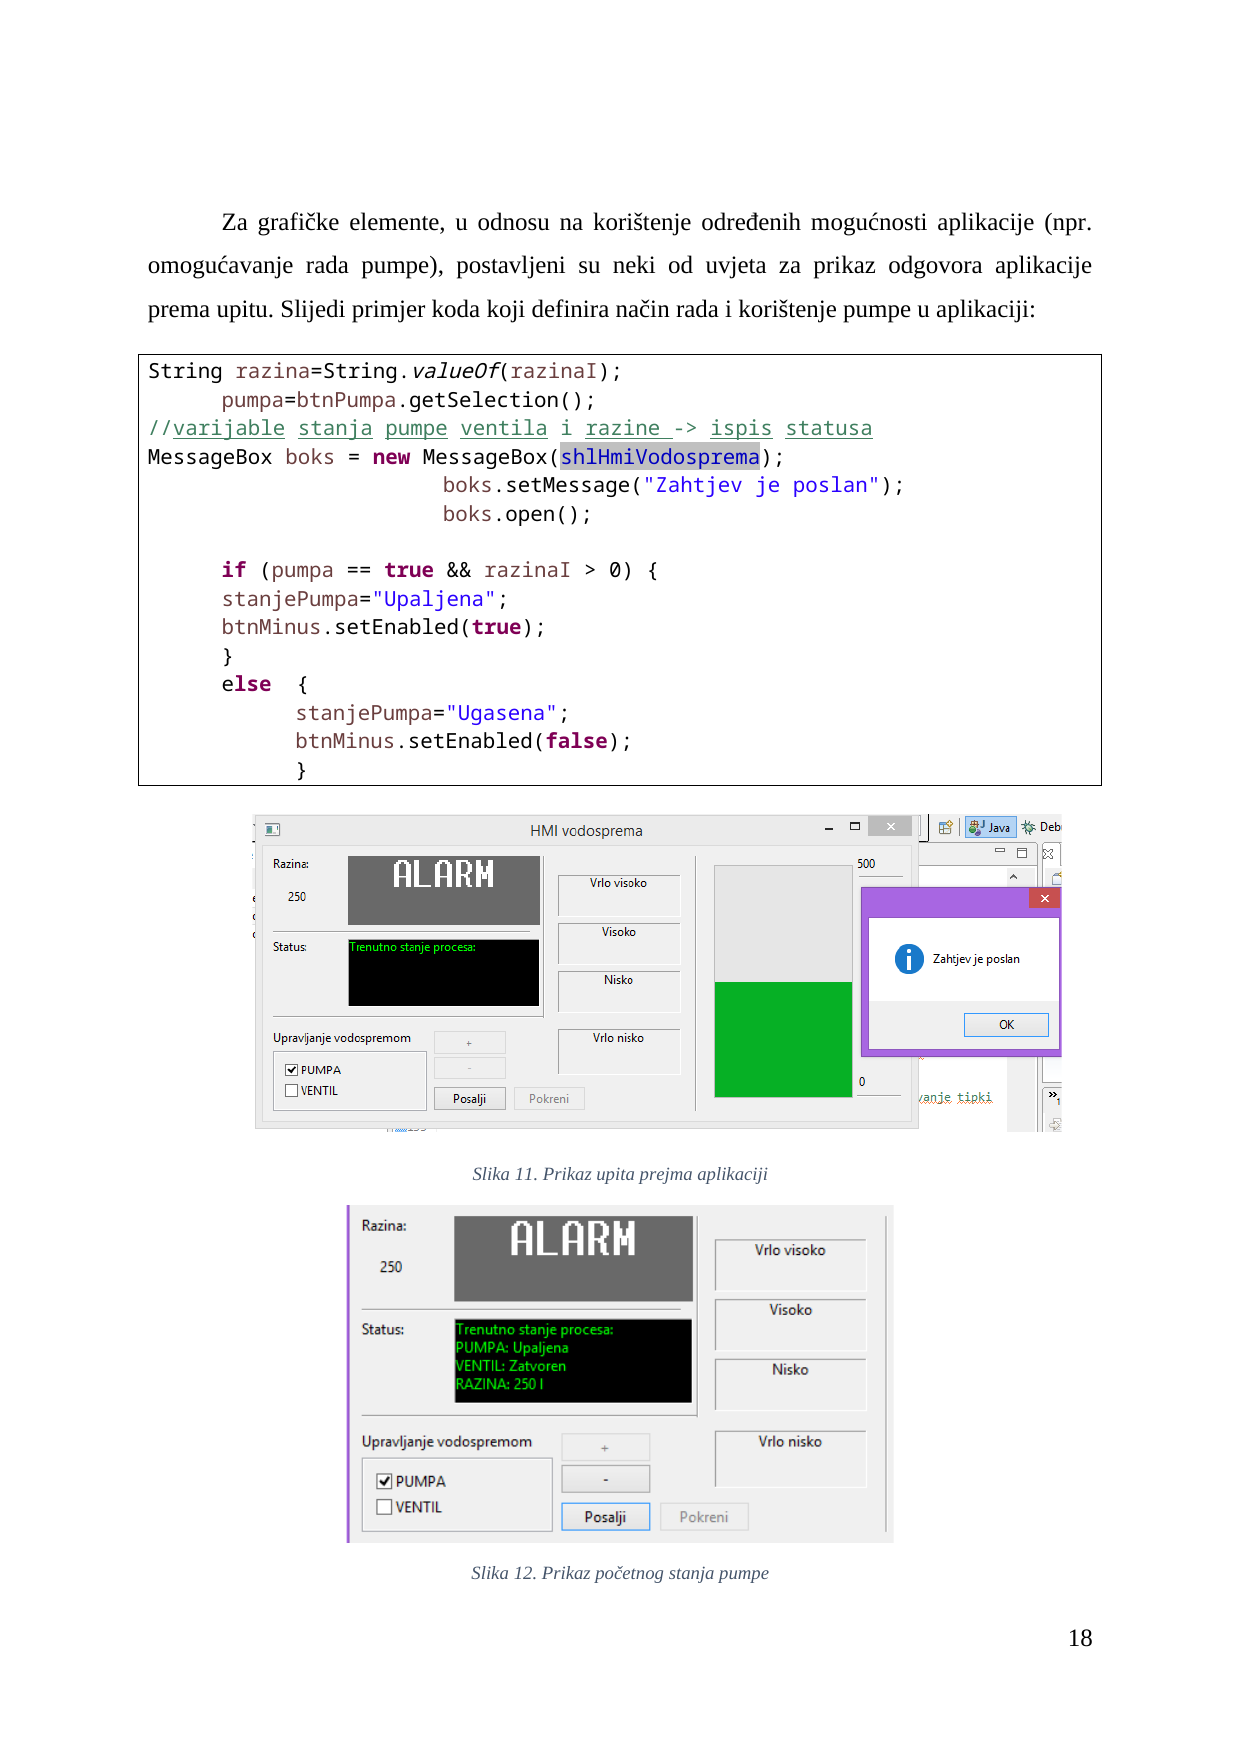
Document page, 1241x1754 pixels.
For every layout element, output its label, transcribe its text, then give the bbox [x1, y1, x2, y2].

text } [148, 641, 1093, 669]
text stanjePumpa="Ugasena"; [148, 698, 1093, 726]
text boks.setMessage("Zahtjev je poslan"); [148, 470, 1093, 499]
text Za grafičke elemente, u odnosu na korištenje određenih mogućnosti aplikacije (npr. omogućavanje rada pumpe), postavljeni su neki od uvjeta za prikaz odgovora aplikacije prema upitu. Slijedi primjer koda koji definira način rada i korištenje pumpe u aplikaciji: [148, 207, 1093, 322]
text if (pumpa == true && razinaI > 0) { [148, 556, 1093, 584]
text Slika 12. Prikaz početnog stanja pumpe [148, 1562, 1093, 1583]
text } [139, 752, 1101, 785]
text else { [148, 669, 1093, 698]
text btnMinus.setEnabled(false); [148, 726, 1093, 752]
picture [346, 1205, 894, 1543]
text String razina=String.valueOf(razinaI); [139, 355, 1101, 385]
text Slika 11. Prikaz upita prejma aplikaciji [148, 1162, 1093, 1184]
text stanjePumpa="Upaljena"; [148, 584, 1093, 612]
picture [252, 814, 1062, 1132]
text btnMinus.setEnabled(true); [148, 612, 1093, 641]
text boks.open(); [148, 499, 1093, 527]
text MessageBox boks = new MessageBox(shlHmiVodosprema); [148, 442, 1093, 470]
text pumpa=btnPumpa.getSelection(); //varijable stanja pumpe ventila i razine -> ispis statusa [148, 385, 1093, 442]
